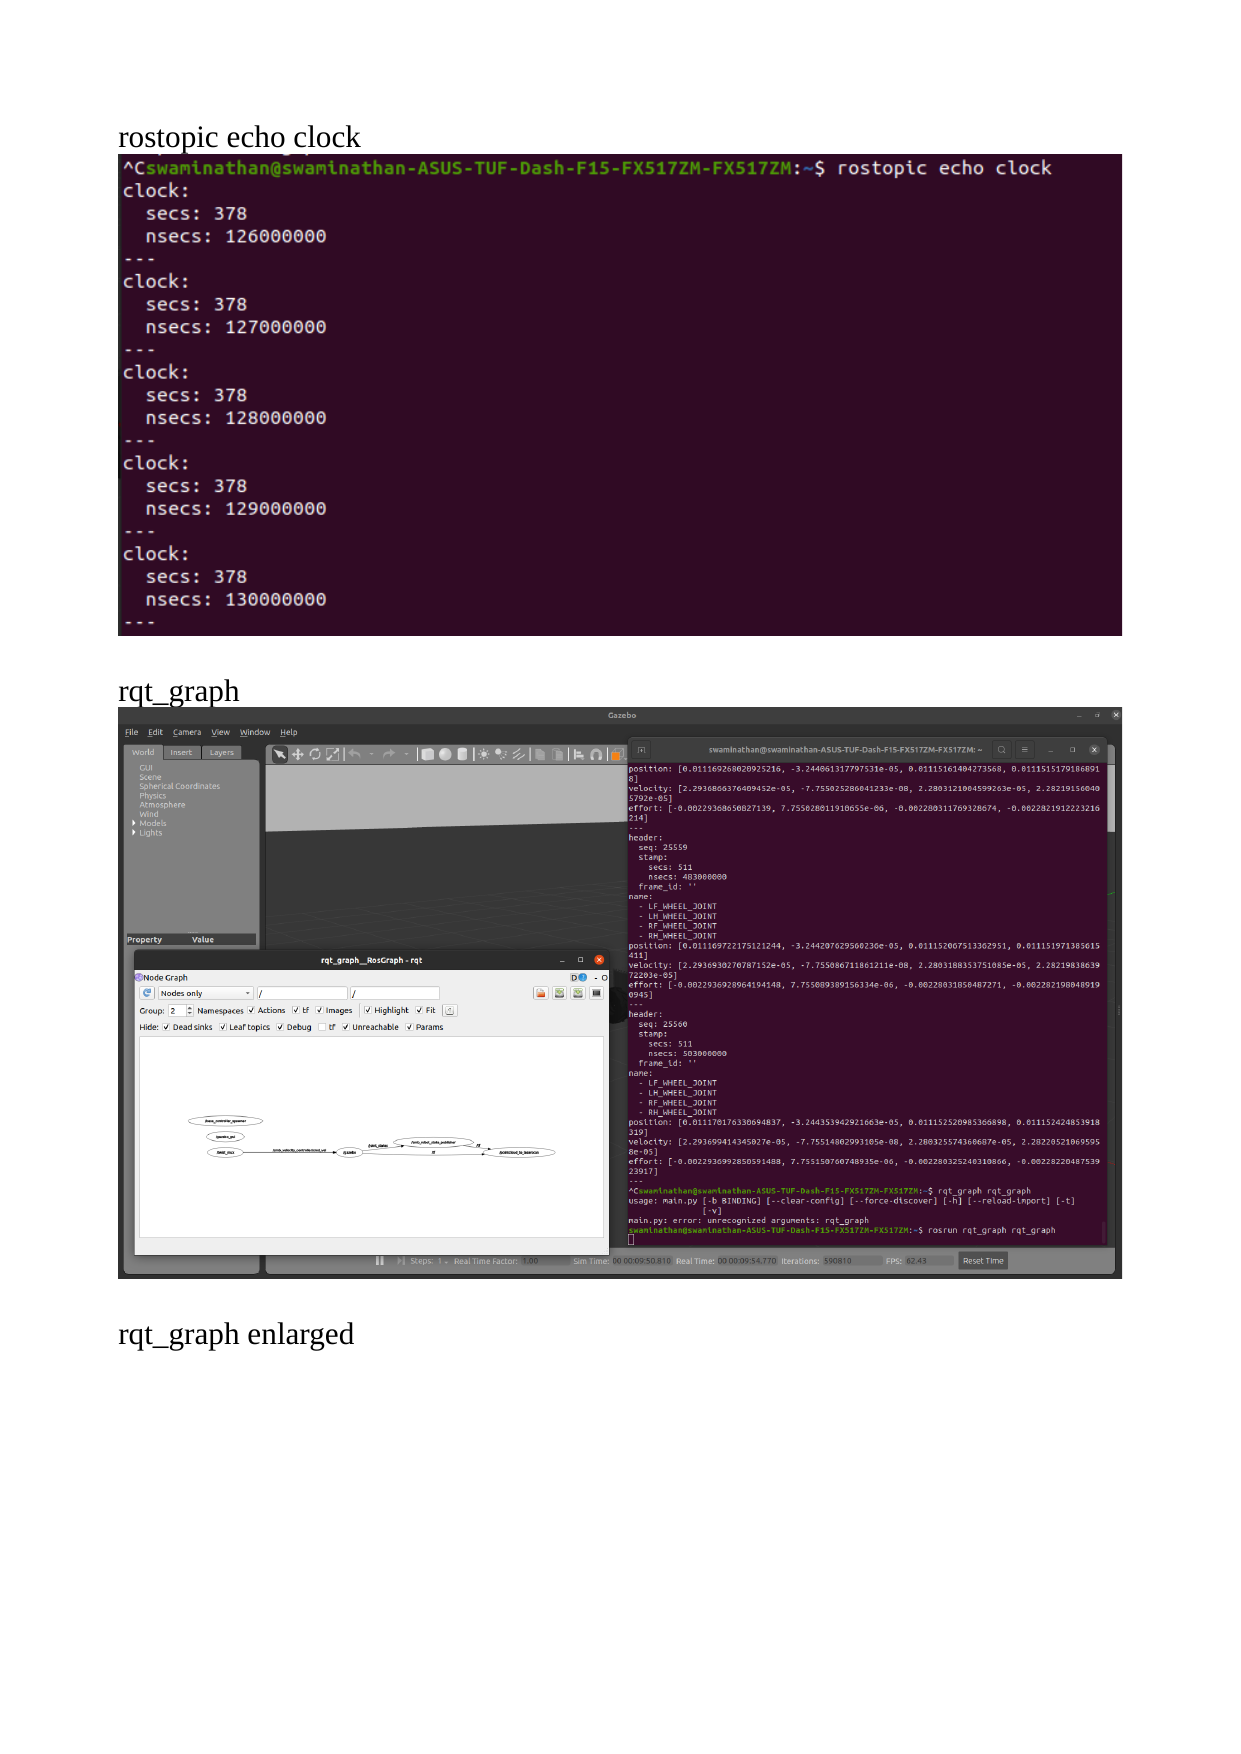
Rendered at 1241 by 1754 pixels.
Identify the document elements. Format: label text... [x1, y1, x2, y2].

text rqt_graph [118, 636, 1122, 707]
picture [118, 707, 1123, 1279]
text rqt_graph enlarged [118, 1279, 1122, 1351]
picture [118, 154, 1123, 636]
text rostopic echo clock [118, 118, 1122, 154]
